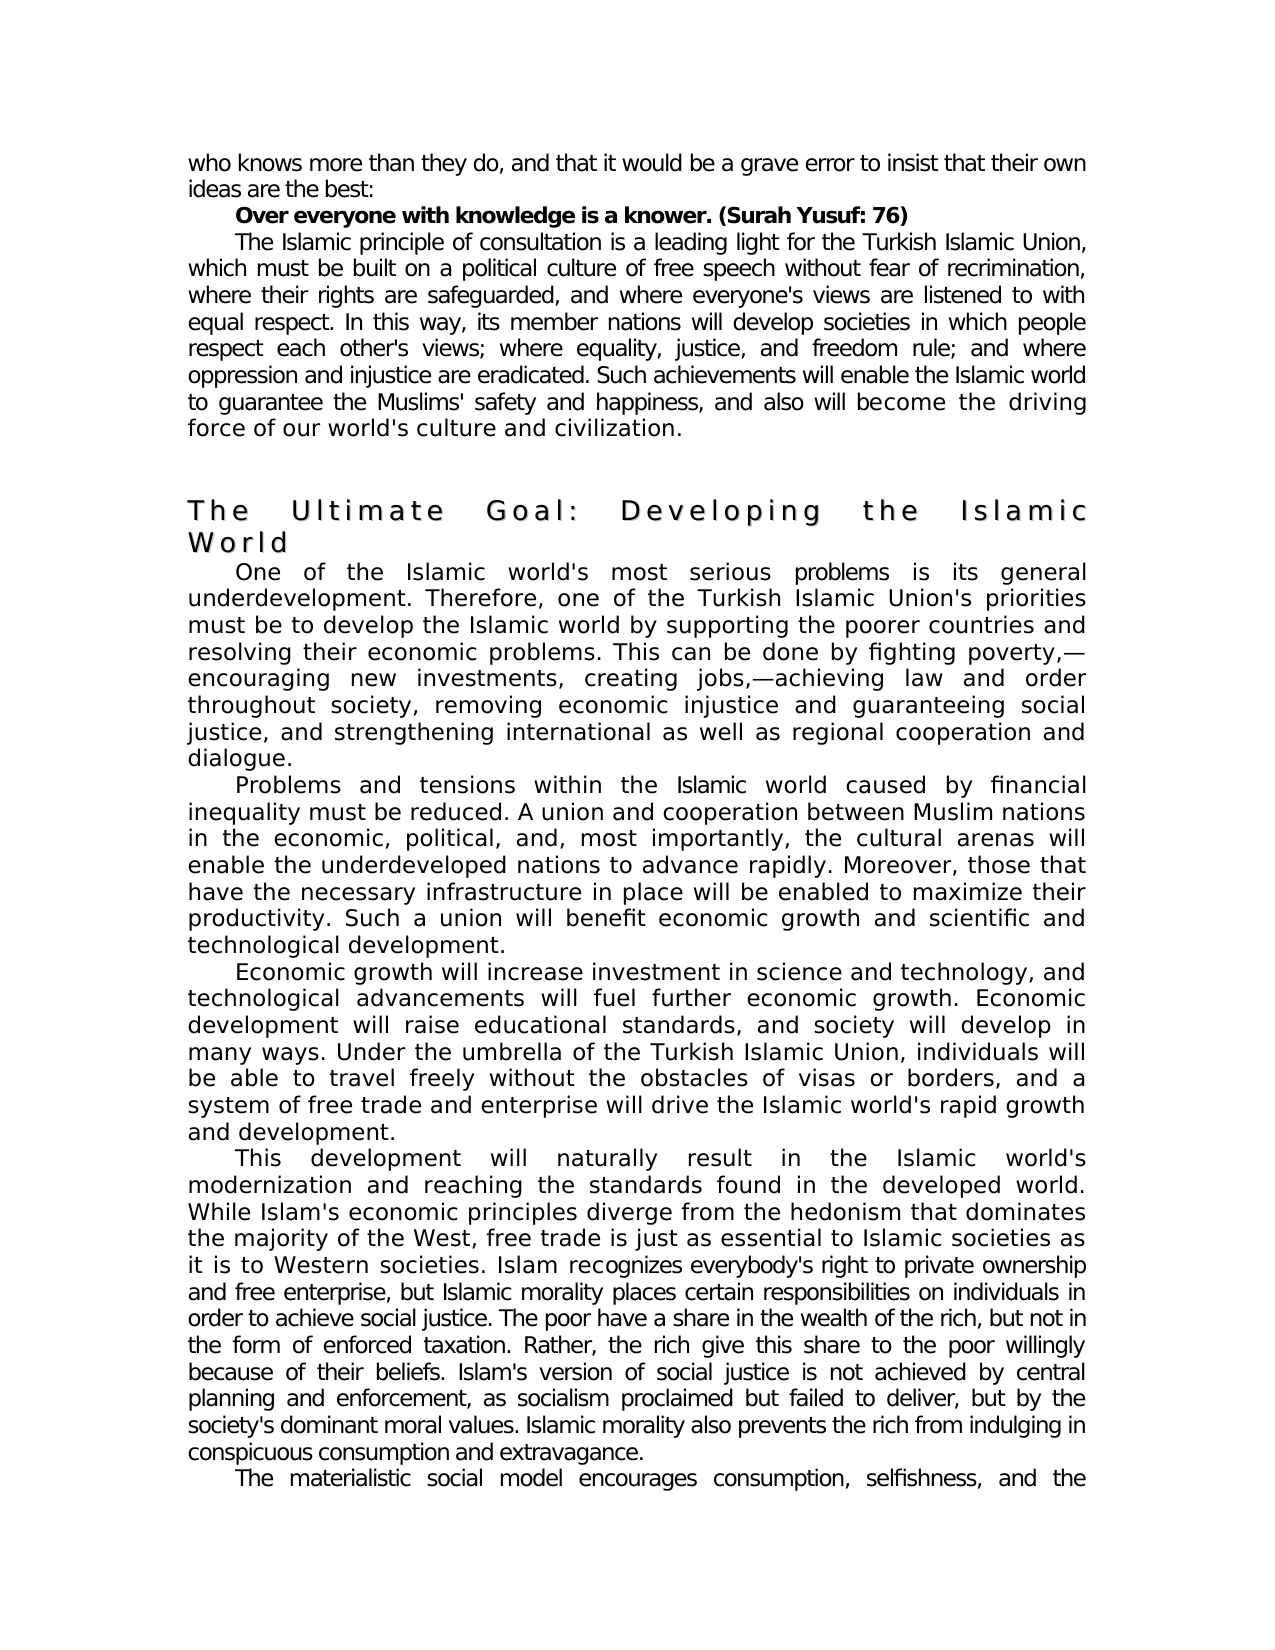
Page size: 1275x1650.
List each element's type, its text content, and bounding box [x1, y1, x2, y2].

text The Ultimate Goal: Developing the Islamic World [187, 496, 1087, 559]
text One of the Islamic world's most serious problems is its general underdevelopment. Therefore, one of the Turkish Islamic Union's priorities must be to develop the Islamic world by supporting the poorer countries and resolving their economic problems. This can be done by fighting poverty,—encouraging new investments, creating jobs,—achieving law and order throughout society, removing economic injustice and guaranteeing social justice, and strengthening international as well as regional cooperation and dialogue. [187, 559, 1087, 772]
text The materialistic social model encourages consumption, selfishness, and the [187, 1465, 1087, 1492]
text who knows more than they do, and that it would be a grave error to insist that their own ideas are the best: [187, 150, 1087, 203]
text Over everyone with knowledge is a knower. (Surah Yusuf: 76) [187, 203, 1087, 229]
text Economic growth will increase investment in science and technology, and technological advancements will fuel further economic growth. Economic development will raise educational standards, and society will develop in many ways. Under the umbrella of the Turkish Islamic Union, individuals will be able to travel freely without the obstacles of visas or borders, and a system of free trade and enterprise will drive the Islamic world's rapid growth and development. [187, 959, 1087, 1145]
text Problems and tensions within the Islamic world caused by financial inequality must be reduced. A union and cooperation between Muslim nations in the economic, political, and, most importantly, the cultural arenas will enable the underdeveloped nations to advance rapidly. Moreover, those that have the necessary infrastructure in place will be enabled to maximize their productivity. Such a union will benefit economic growth and scientific and technological development. [187, 772, 1087, 959]
text This development will naturally result in the Islamic world's modernization and reaching the standards found in the developed world. While Islam's economic principles diverge from the hedonism that dominates the majority of the West, free trade is just as essential to Islamic societies as it is to Western societies. Islam recognizes everybody's right to private ownership and free enterprise, but Islamic morality places certain responsibilities on individuals in order to achieve social justice. The poor have a share in the wealth of the rich, but not in the form of enforced taxation. Rather, the rich give this share to the poor willingly because of their beliefs. Islam's version of social justice is not achieved by central planning and enforcement, as socialism proclaimed but failed to deliver, but by the society's dominant moral values. Islamic morality also prevents the rich from indulging in conspicuous consumption and extravagance. [187, 1145, 1087, 1465]
text The Islamic principle of consultation is a leading light for the Turkish Islamic Union, which must be built on a political culture of free speech without fear of recrimination, where their rights are safeguarded, and where everyone's views are listened to with equal respect. In this way, its member nations will develop societies in which people respect each other's views; where equality, justice, and freedom rule; and where oppression and injustice are eradicated. Such achievements will enable the Islamic world to guarantee the Muslims' safety and happiness, and also will become the driving force of our world's culture and civilization. [187, 229, 1087, 442]
